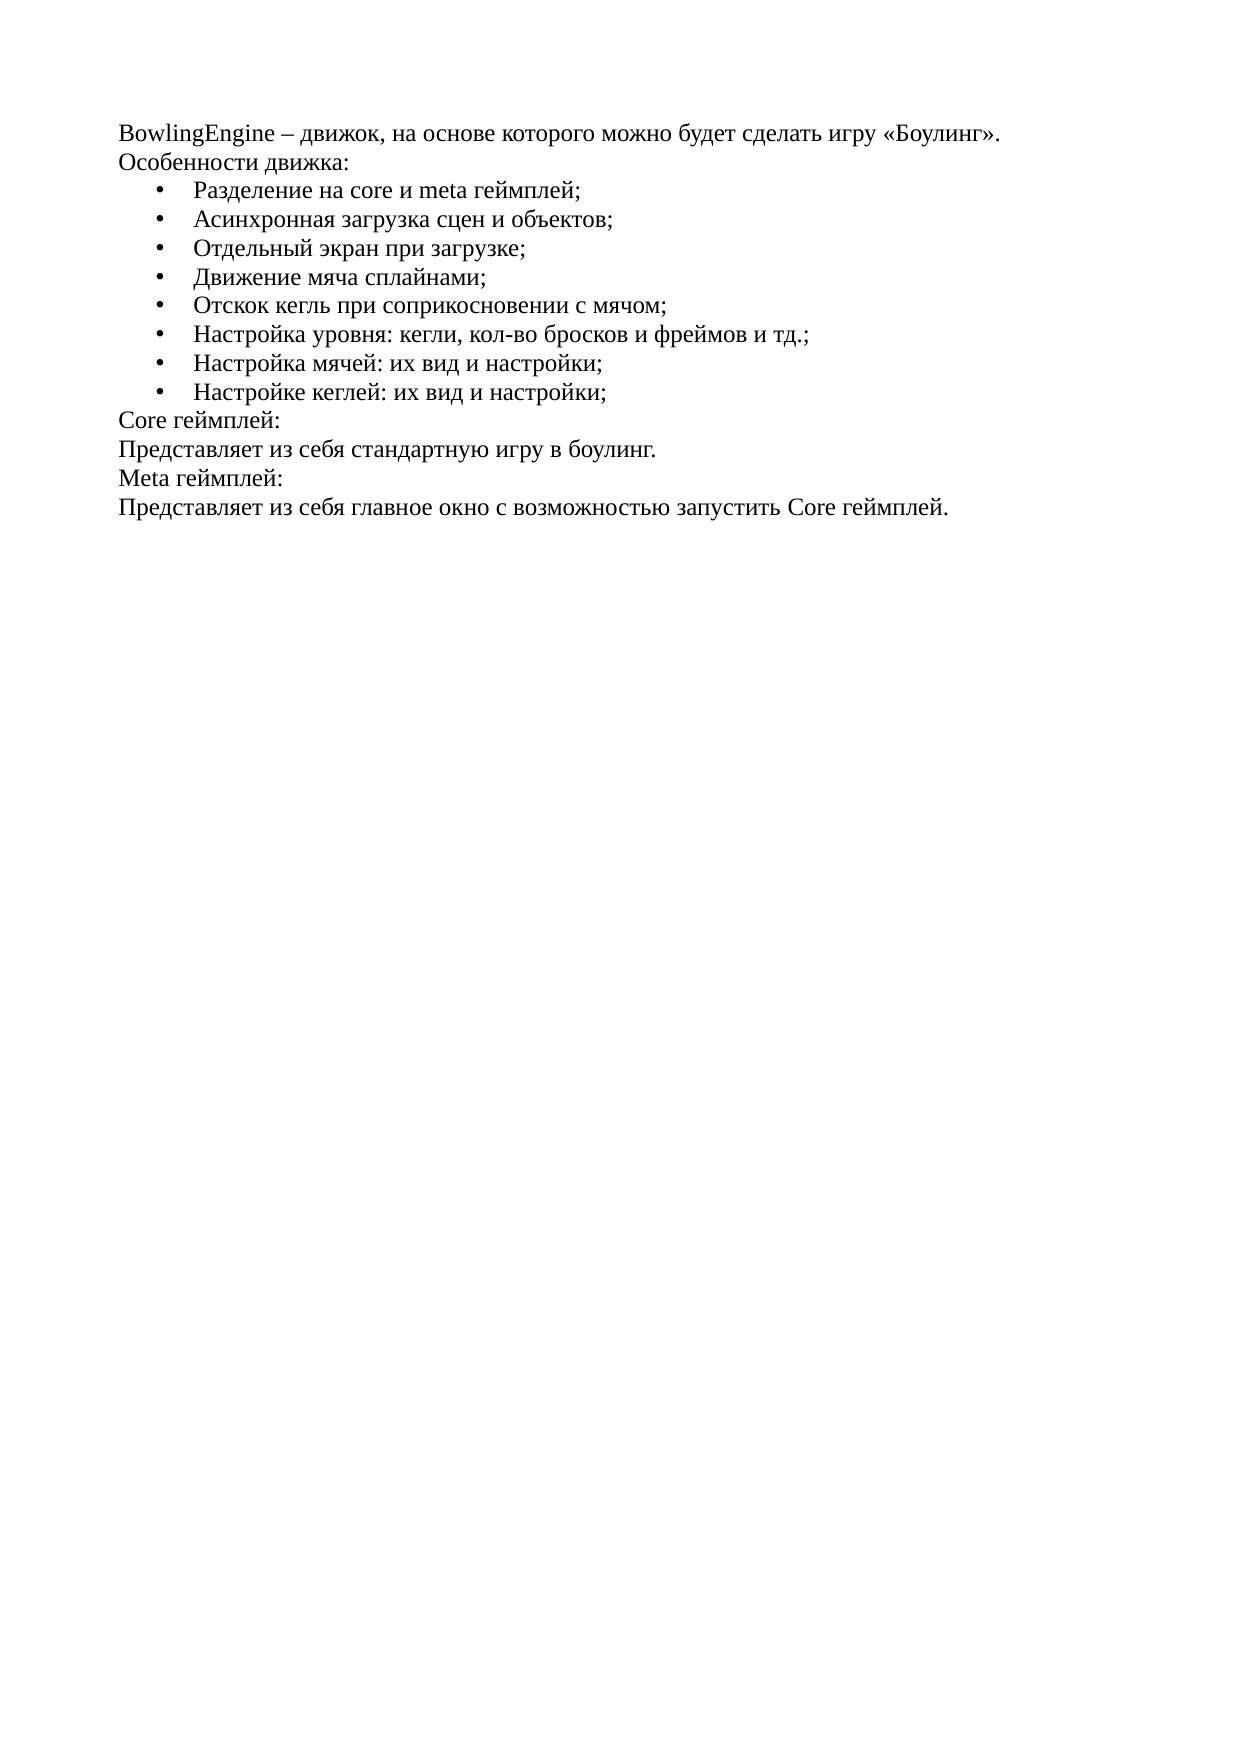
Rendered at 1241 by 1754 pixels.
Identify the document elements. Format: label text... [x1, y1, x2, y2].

list Настройка уровня: кегли, кол-во бросков и фреймов и тд.; [156, 319, 1122, 348]
list Отдельный экран при загрузке; [156, 233, 1122, 262]
list Настройка мячей: их вид и настройки; [156, 348, 1122, 377]
list Разделение на core и meta геймплей; [156, 176, 1122, 204]
list Отскок кегль при соприкосновении с мячом; [156, 291, 1122, 319]
list Движение мяча сплайнами; [156, 262, 1122, 291]
text Представляет из себя стандартную игру в боулинг. [118, 434, 1122, 463]
text Представляет из себя главное окно с возможностью запустить Core геймплей. [118, 492, 1122, 521]
text Meta геймплей: [118, 463, 1122, 492]
list Асинхронная загрузка сцен и объектов; [156, 204, 1122, 233]
text Особенности движка: [118, 147, 1122, 176]
text Core геймплей: [118, 406, 1122, 434]
text BowlingEngine – движок, на основе которого можно будет сделать игру «Боулинг». [118, 118, 1122, 147]
list Настройке кеглей: их вид и настройки; [156, 377, 1122, 406]
